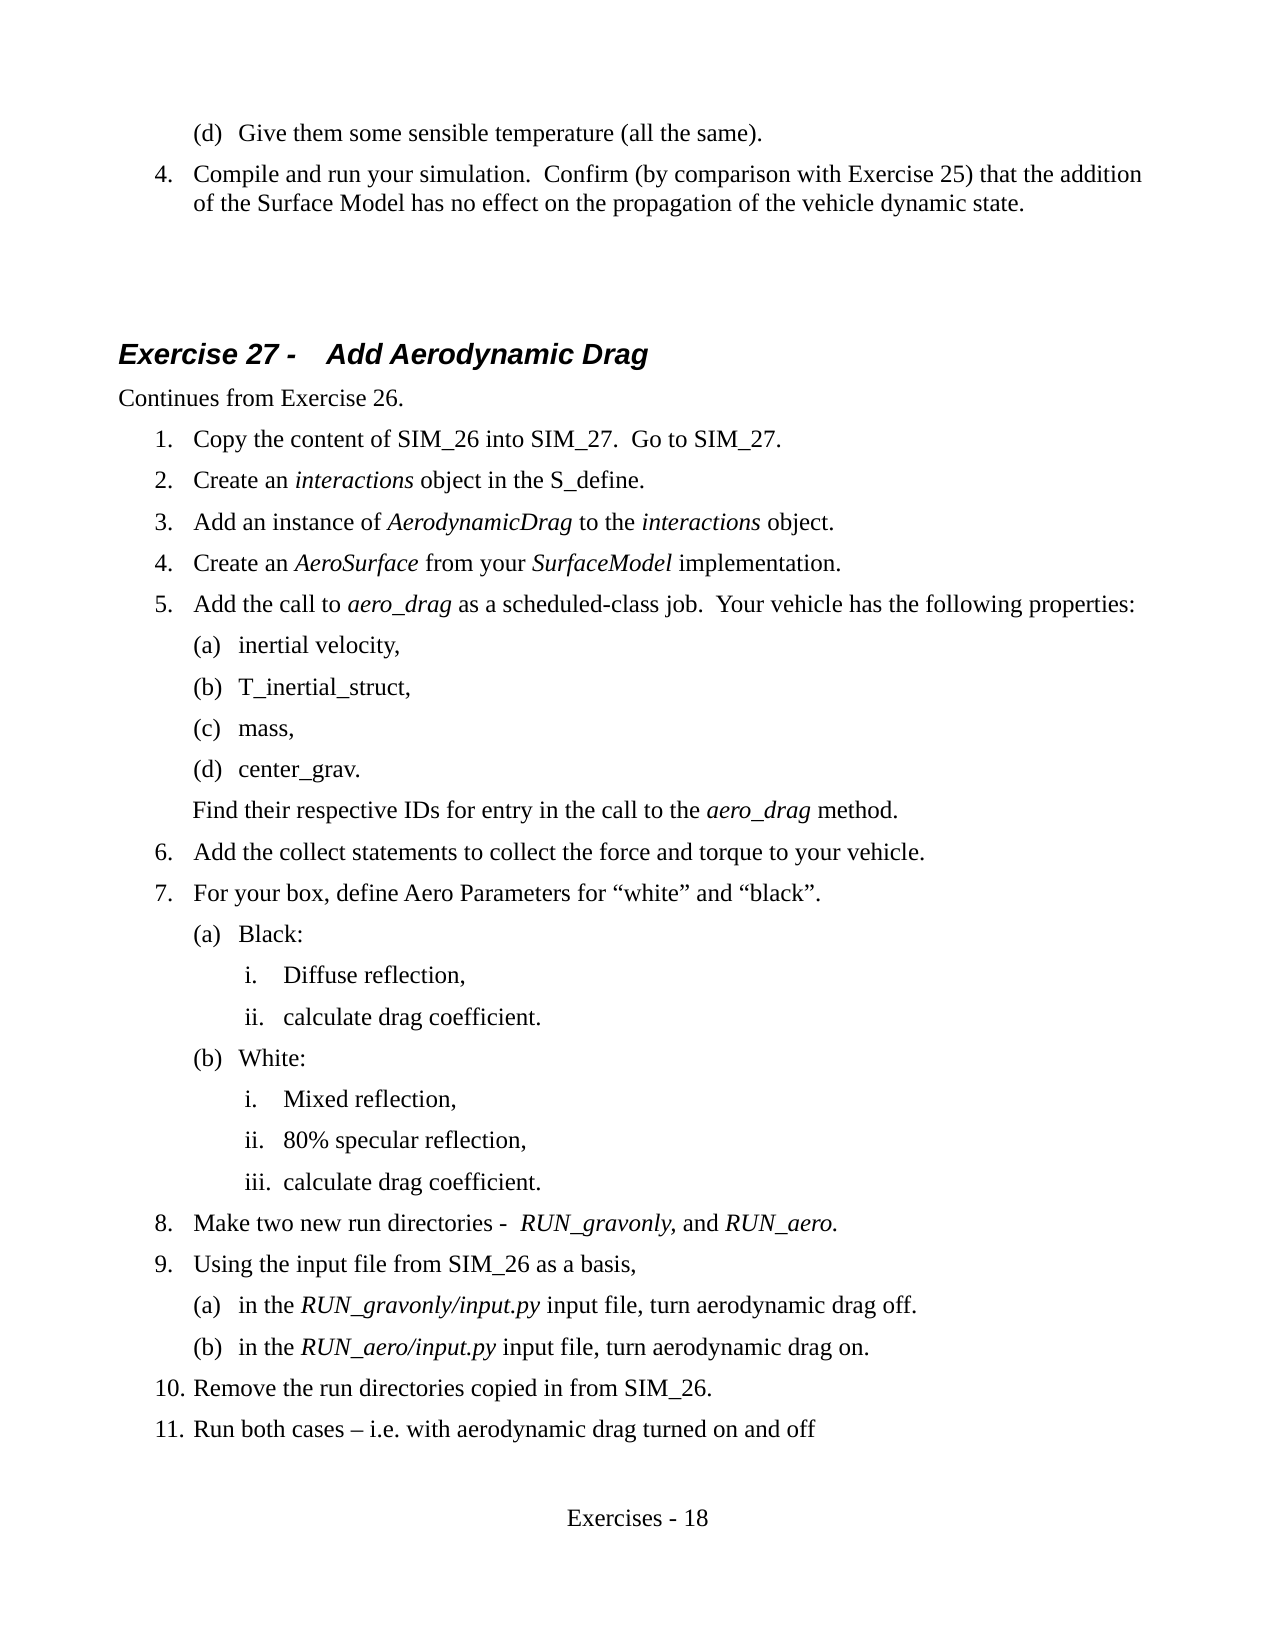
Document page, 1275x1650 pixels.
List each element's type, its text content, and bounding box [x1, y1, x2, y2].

list in the RUN_aero/input.py input file, turn aerodynamic drag on. [193, 1332, 1157, 1360]
list Run both cases – i.e. with aerodynamic drag turned on and off [148, 1414, 1157, 1443]
list Add the call to aero_drag as a scheduled-class job. Your vehicle has the following properties: [148, 589, 1157, 618]
list Add an instance of AerodynamicDrag to the interactions object. [148, 507, 1157, 535]
list calculate drag coefficient. [238, 1002, 1157, 1030]
list 80% specular reflection, [238, 1125, 1157, 1154]
list T_inertial_struct, [193, 672, 1157, 700]
list Remove the run directories copied in from SIM_26. [148, 1373, 1157, 1402]
list center_grav. [193, 754, 1157, 783]
list mass, [193, 713, 1157, 742]
list Compile and run your simulation. Confirm (by comparison with Exercise 25) that the addition of the Surface Model has no effect on the propagation of the vehicle dynamic state. [148, 159, 1157, 217]
list Create an interactions object in the S_define. [148, 465, 1157, 494]
subtitle Add Aerodynamic Drag [118, 337, 1157, 370]
list White: [193, 1043, 1157, 1072]
list For your box, define Aero Parameters for “white” and “black”. [148, 878, 1157, 907]
list Using the input file from SIM_26 as a basis, [148, 1249, 1157, 1278]
list Black: [193, 919, 1157, 948]
list Copy the content of SIM_26 into SIM_27. Go to SIM_27. [148, 424, 1157, 453]
list in the RUN_gravonly/input.py input file, turn aerodynamic drag off. [193, 1290, 1157, 1319]
list inertial velocity, [193, 630, 1157, 659]
list Make two new run directories - RUN_gravonly, and RUN_aero. [148, 1208, 1157, 1237]
list Give them some sensible temperature (all the same). [193, 118, 1157, 147]
list calculate drag coefficient. [238, 1167, 1157, 1195]
list Diffuse reflection, [238, 960, 1157, 989]
list Find their respective IDs for entry in the call to the aero_drag method. [118, 795, 1157, 824]
list Mixed reflection, [238, 1084, 1157, 1113]
list Add the collect statements to collect the force and torque to your vehicle. [148, 837, 1157, 865]
list Create an AeroSurface from your SurfaceModel implementation. [148, 548, 1157, 577]
text Continues from Exercise 26. [118, 383, 1157, 412]
